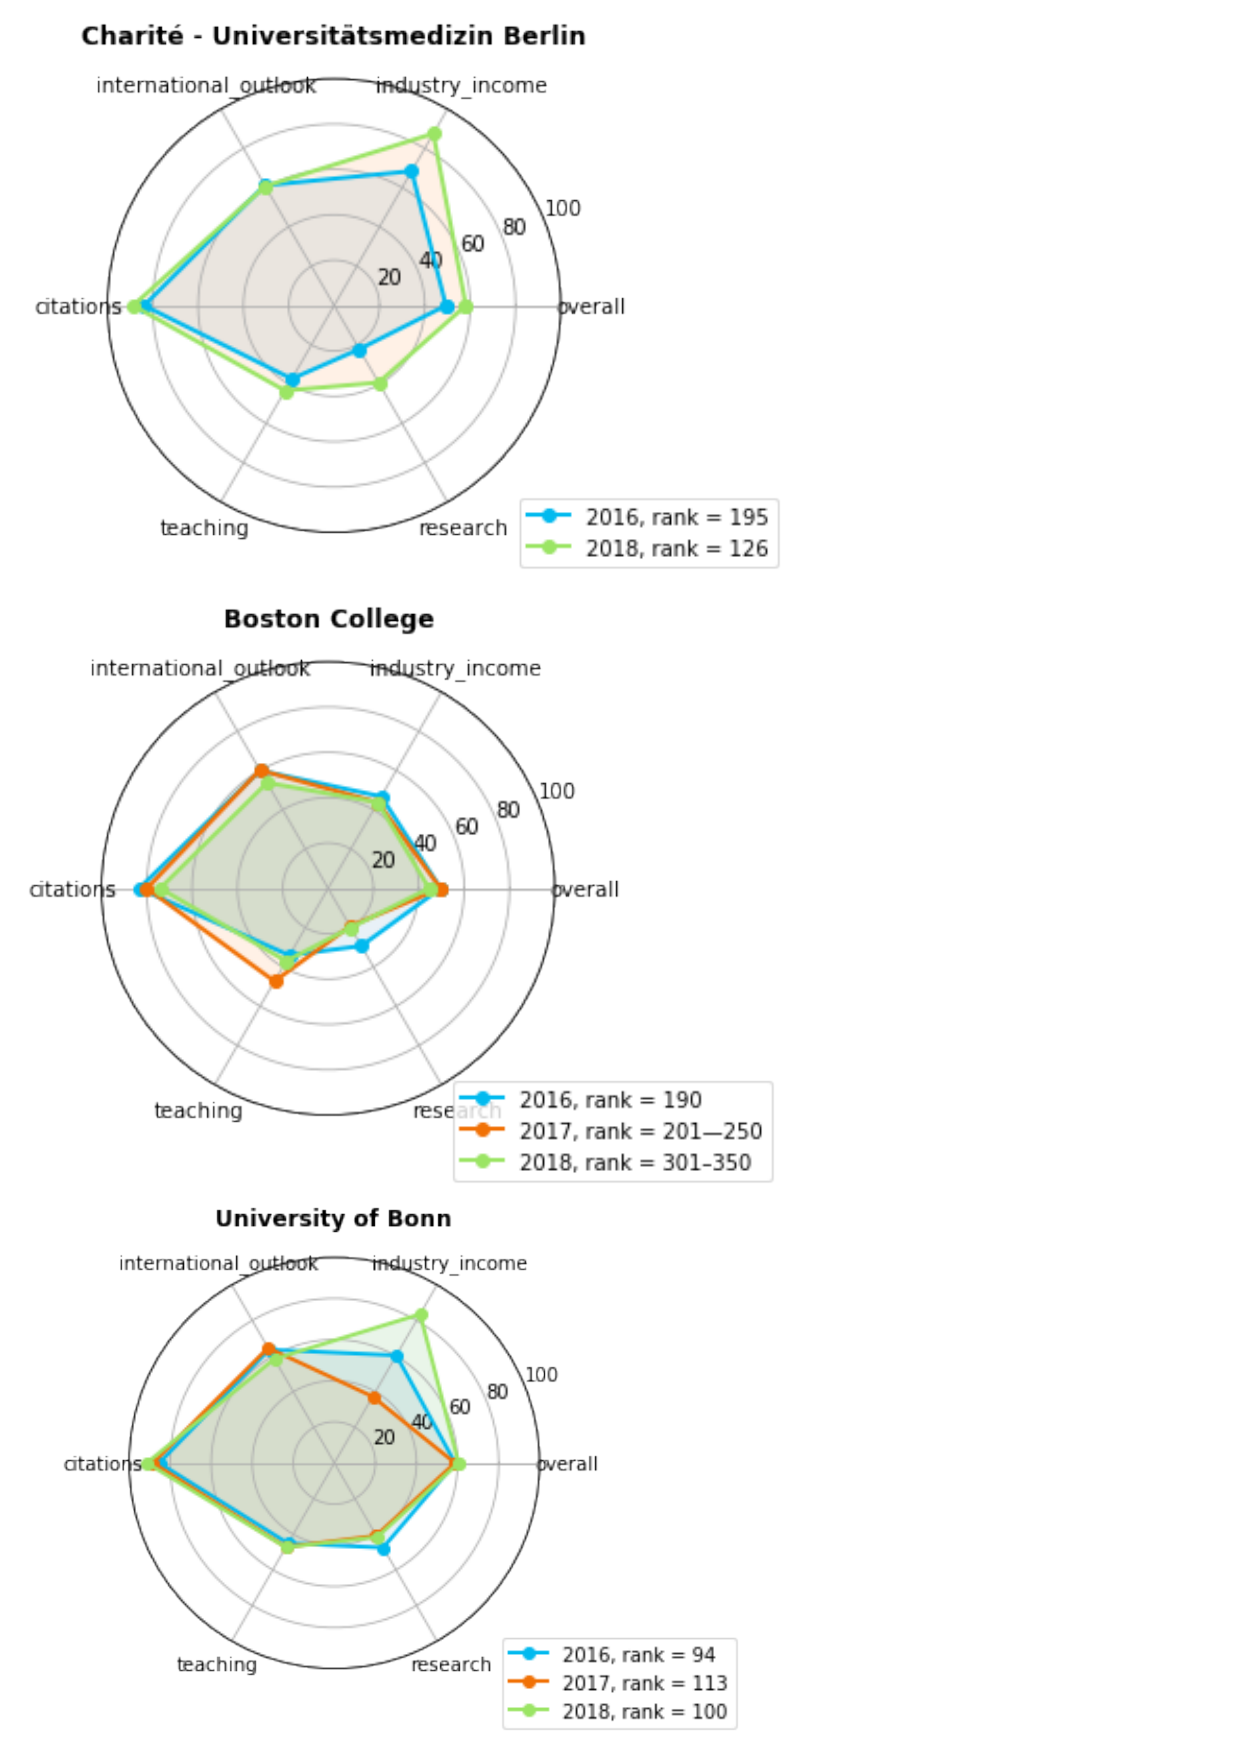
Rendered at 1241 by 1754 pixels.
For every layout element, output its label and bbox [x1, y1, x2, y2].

picture [19, 10, 791, 582]
picture [13, 593, 784, 1742]
